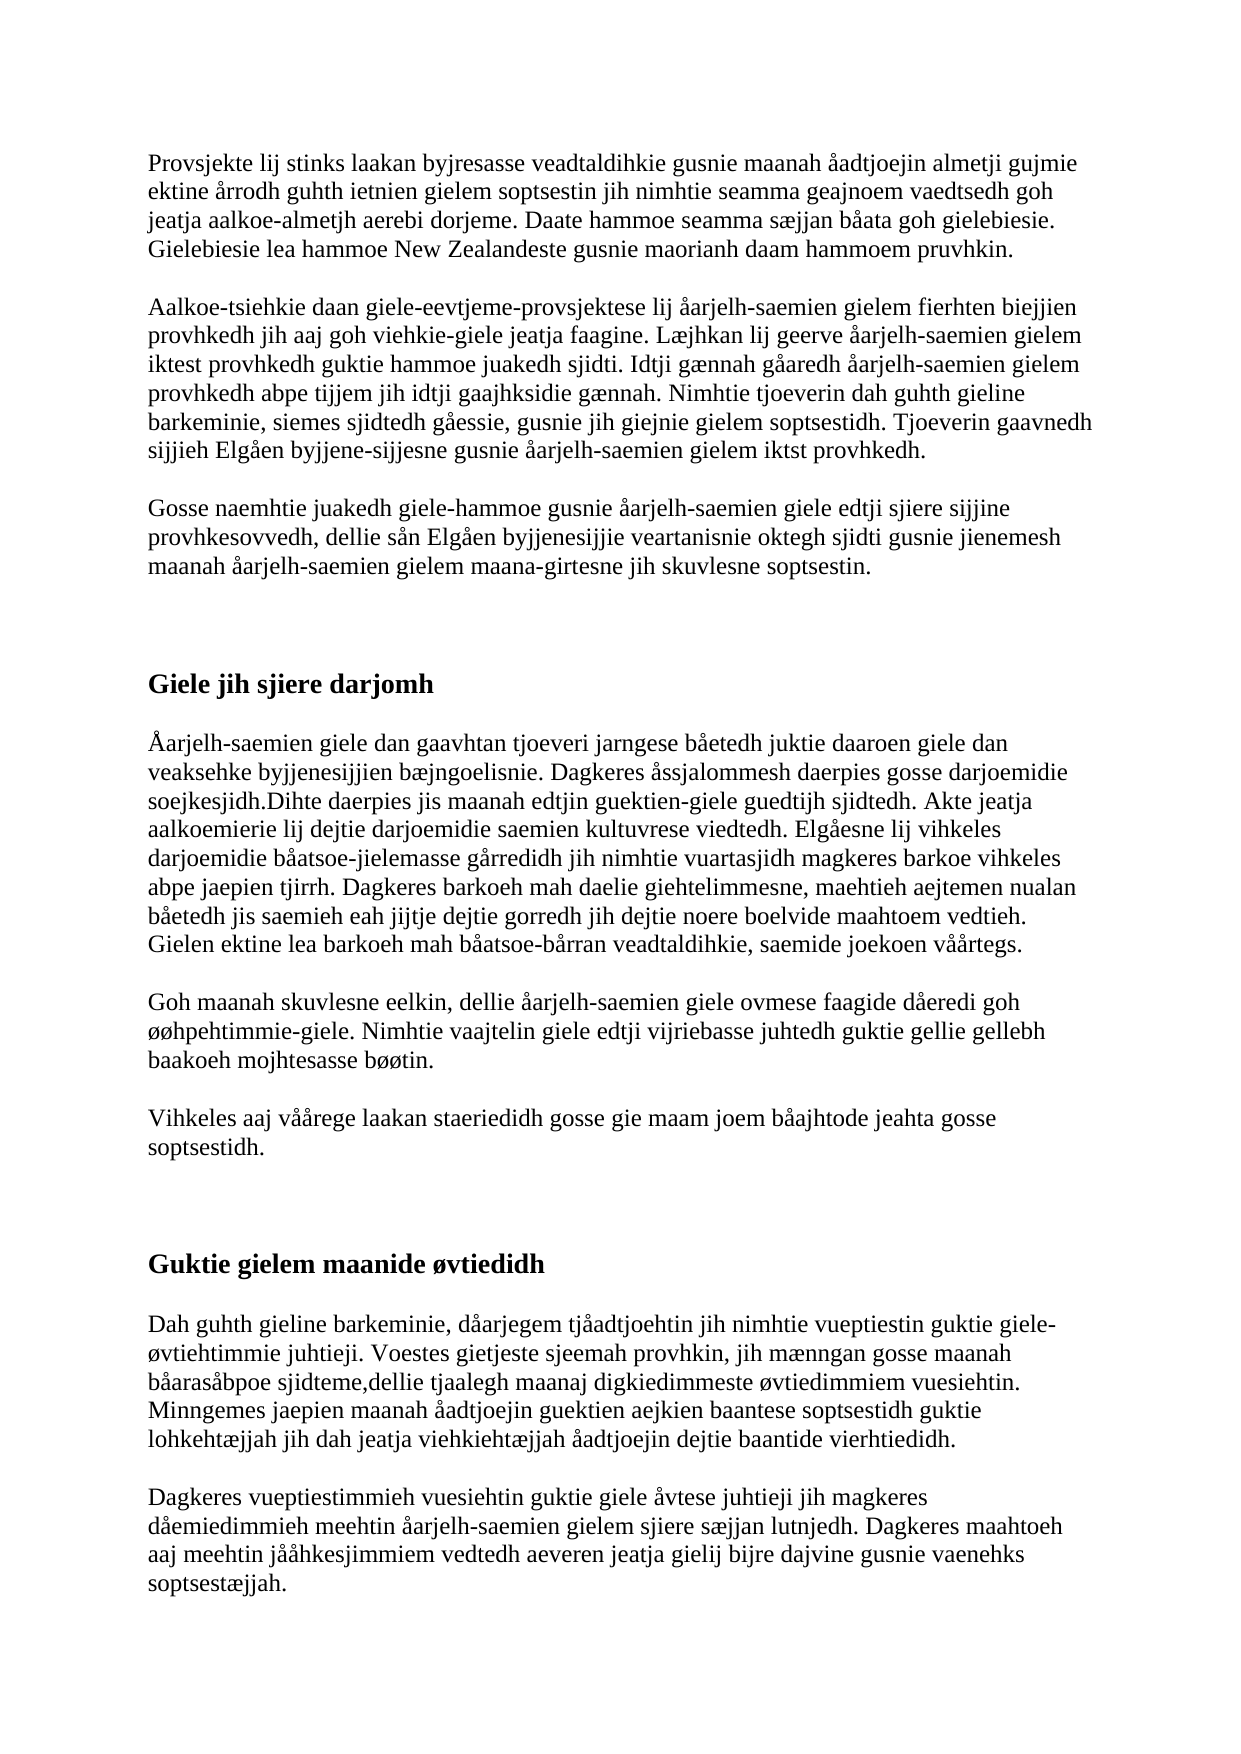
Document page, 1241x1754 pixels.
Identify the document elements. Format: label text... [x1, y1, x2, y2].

text Goh maanah skuvlesne eelkin, dellie åarjelh-saemien giele ovmese faagide dåeredi goh øøhpehtimmie-giele. Nimhtie vaajtelin giele edtji vijriebasse juhtedh guktie gellie gellebh baakoeh mojhtesasse bøøtin. [148, 987, 1093, 1074]
text Gosse naemhtie juakedh giele-hammoe gusnie åarjelh-saemien giele edtji sjiere sijjine provhkesovvedh, dellie sån Elgåen byjjenesijjie veartanisnie oktegh sjidti gusnie jienemesh maanah åarjelh-saemien gielem maana-girtesne jih skuvlesne soptsestin. [148, 493, 1093, 580]
text Vihkeles aaj våårege laakan staeriedidh gosse gie maam joem båajhtode jeahta gosse soptsestidh. [148, 1103, 1093, 1160]
text Åarjelh-saemien giele dan gaavhtan tjoeveri jarngese båetedh juktie daaroen giele dan veaksehke byjjenesijjien bæjngoelisnie. Dagkeres åssjalommesh daerpies gosse darjoemidie soejkesjidh.Dihte daerpies jis maanah edtjin guektien-giele guedtijh sjidtedh. Akte jeatja aalkoemierie lij dejtie darjoemidie saemien kultuvrese viedtedh. Elgåesne lij vihkeles darjoemidie båatsoe-jielemasse gårredidh jih nimhtie vuartasjidh magkeres barkoe vihkeles abpe jaepien tjirrh. Dagkeres barkoeh mah daelie giehtelimmesne, maehtieh aejtemen nualan båetedh jis saemieh eah jijtje dejtie gorredh jih dejtie noere boelvide maahtoem vedtieh. Gielen ektine lea barkoeh mah båatsoe-bårran veadtaldihkie, saemide joekoen våårtegs. [148, 728, 1093, 958]
subtitle Giele jih sjiere darjomh [148, 667, 1093, 699]
text Dah guhth gieline barkeminie, dåarjegem tjåadtjoehtin jih nimhtie vueptiestin guktie giele-øvtiehtimmie juhtieji. Voestes gietjeste sjeemah provhkin, jih mænngan gosse maanah båarasåbpoe sjidteme,dellie tjaalegh maanaj digkiedimmeste øvtiedimmiem vuesiehtin. Minngemes jaepien maanah åadtjoejin guektien aejkien baantese soptsestidh guktie lohkehtæjjah jih dah jeatja viehkiehtæjjah åadtjoejin dejtie baantide vierhtiedidh. [148, 1309, 1093, 1453]
text Provsjekte lij stinks laakan byjresasse veadtaldihkie gusnie maanah åadtjoejin almetji gujmie ektine årrodh guhth ietnien gielem soptsestin jih nimhtie seamma geajnoem vaedtsedh goh jeatja aalkoe-almetjh aerebi dorjeme. Daate hammoe seamma sæjjan båata goh gielebiesie. Gielebiesie lea hammoe New Zealandeste gusnie maorianh daam hammoem pruvhkin. [148, 148, 1093, 263]
subtitle Guktie gielem maanide øvtiedidh [148, 1247, 1093, 1280]
text Dagkeres vueptiestimmieh vuesiehtin guktie giele åvtese juhtieji jih magkeres dåemiedimmieh meehtin åarjelh-saemien gielem sjiere sæjjan lutnjedh. Dagkeres maahtoeh aaj meehtin jååhkesjimmiem vedtedh aeveren jeatja gielij bijre dajvine gusnie vaenehks soptsestæjjah. [148, 1482, 1093, 1597]
text Aalkoe-tsiehkie daan giele-eevtjeme-provsjektese lij åarjelh-saemien gielem fierhten biejjien provhkedh jih aaj goh viehkie-giele jeatja faagine. Læjhkan lij geerve åarjelh-saemien gielem iktest provhkedh guktie hammoe juakedh sjidti. Idtji gænnah gåaredh åarjelh-saemien gielem provhkedh abpe tijjem jih idtji gaajhksidie gænnah. Nimhtie tjoeverin dah guhth gieline barkeminie, siemes sjidtedh gåessie, gusnie jih giejnie gielem soptsestidh. Tjoeverin gaavnedh sijjieh Elgåen byjjene-sijjesne gusnie åarjelh-saemien gielem iktst provhkedh. [148, 292, 1093, 464]
